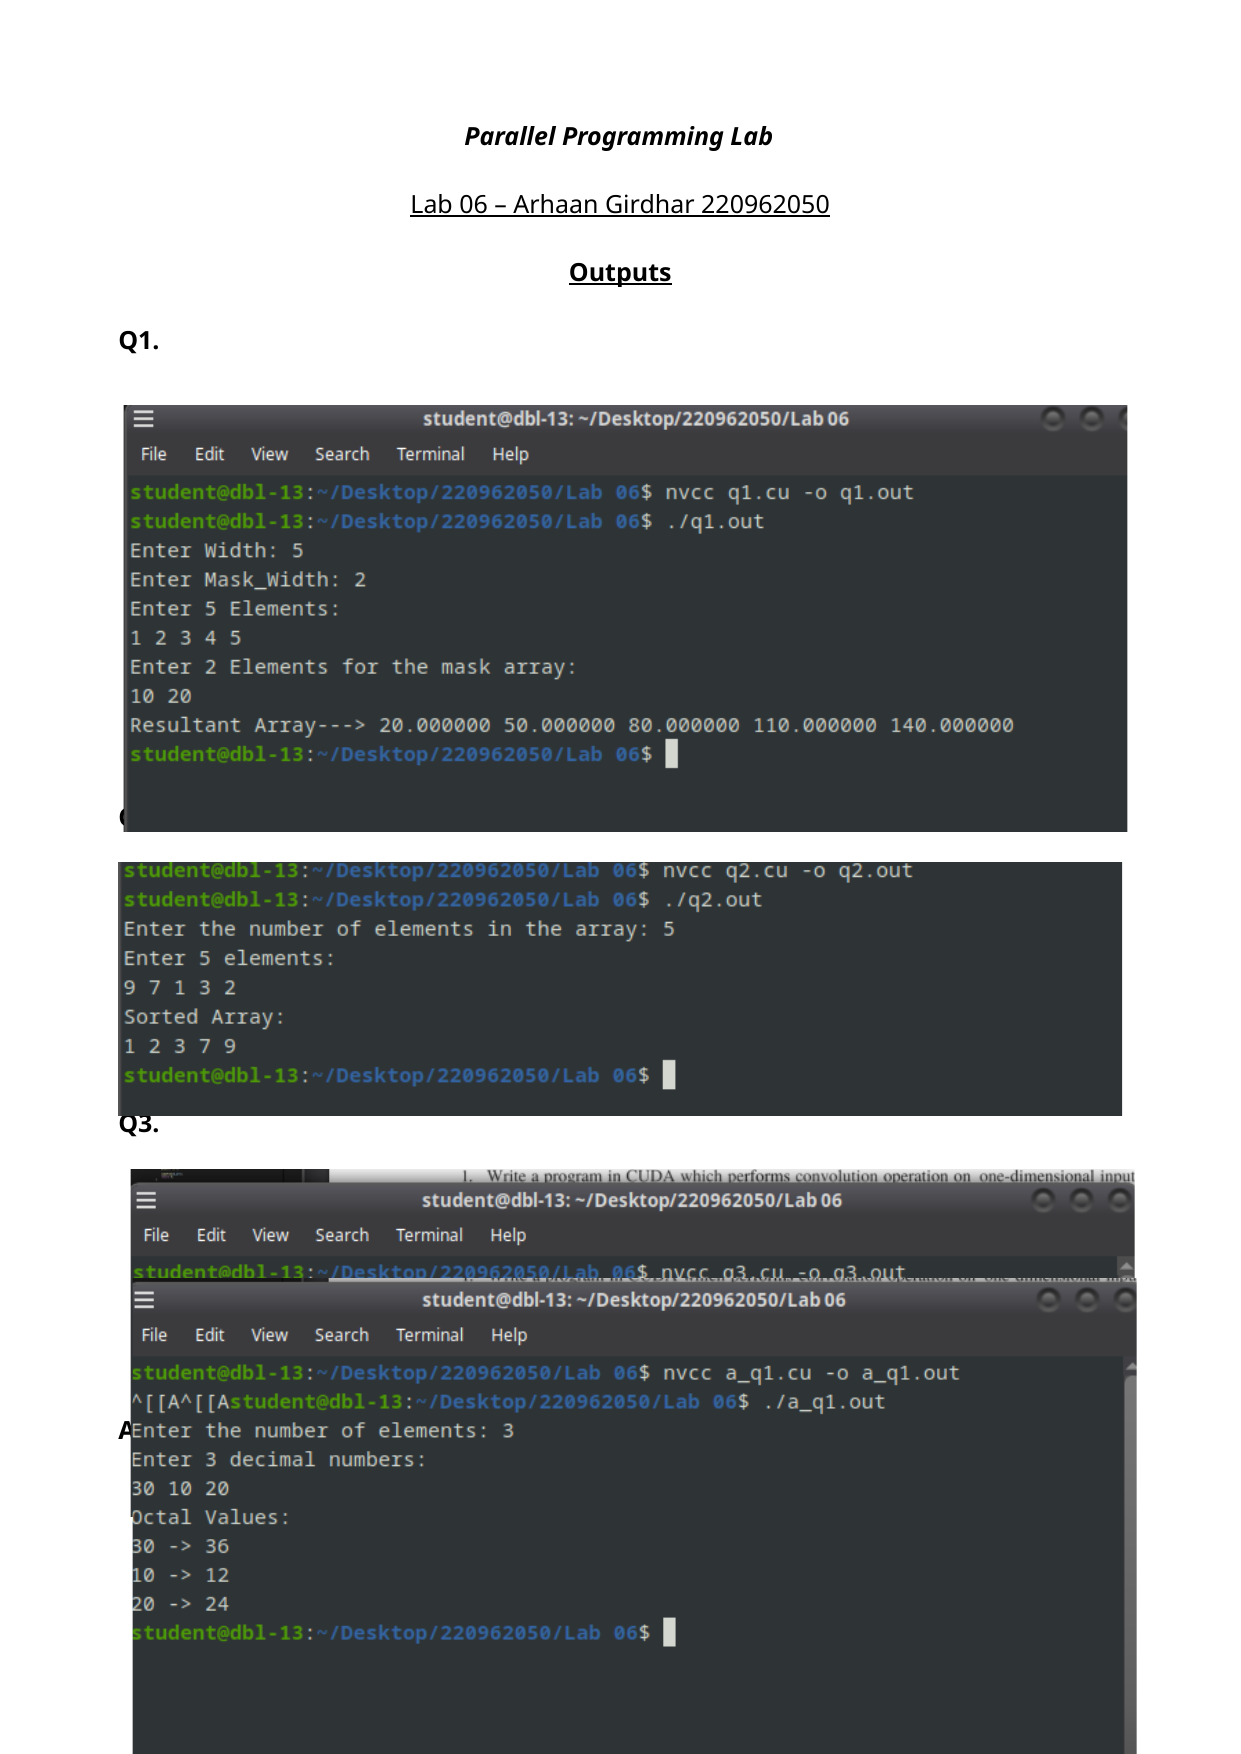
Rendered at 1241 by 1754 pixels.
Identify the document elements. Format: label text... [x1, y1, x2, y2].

picture [118, 862, 1123, 1116]
text Outputs [118, 254, 1122, 288]
text Parallel Programming Lab [118, 118, 1122, 152]
picture [130, 1169, 1137, 1754]
text Q2. [118, 799, 1122, 833]
text Q3. [118, 1116, 1122, 1140]
text Q1. [118, 322, 1122, 357]
text Lab 06 – Arhaan Girdhar 220962050 [118, 186, 1122, 220]
text Additional Q1. [118, 1412, 130, 1438]
picture [123, 405, 1128, 832]
